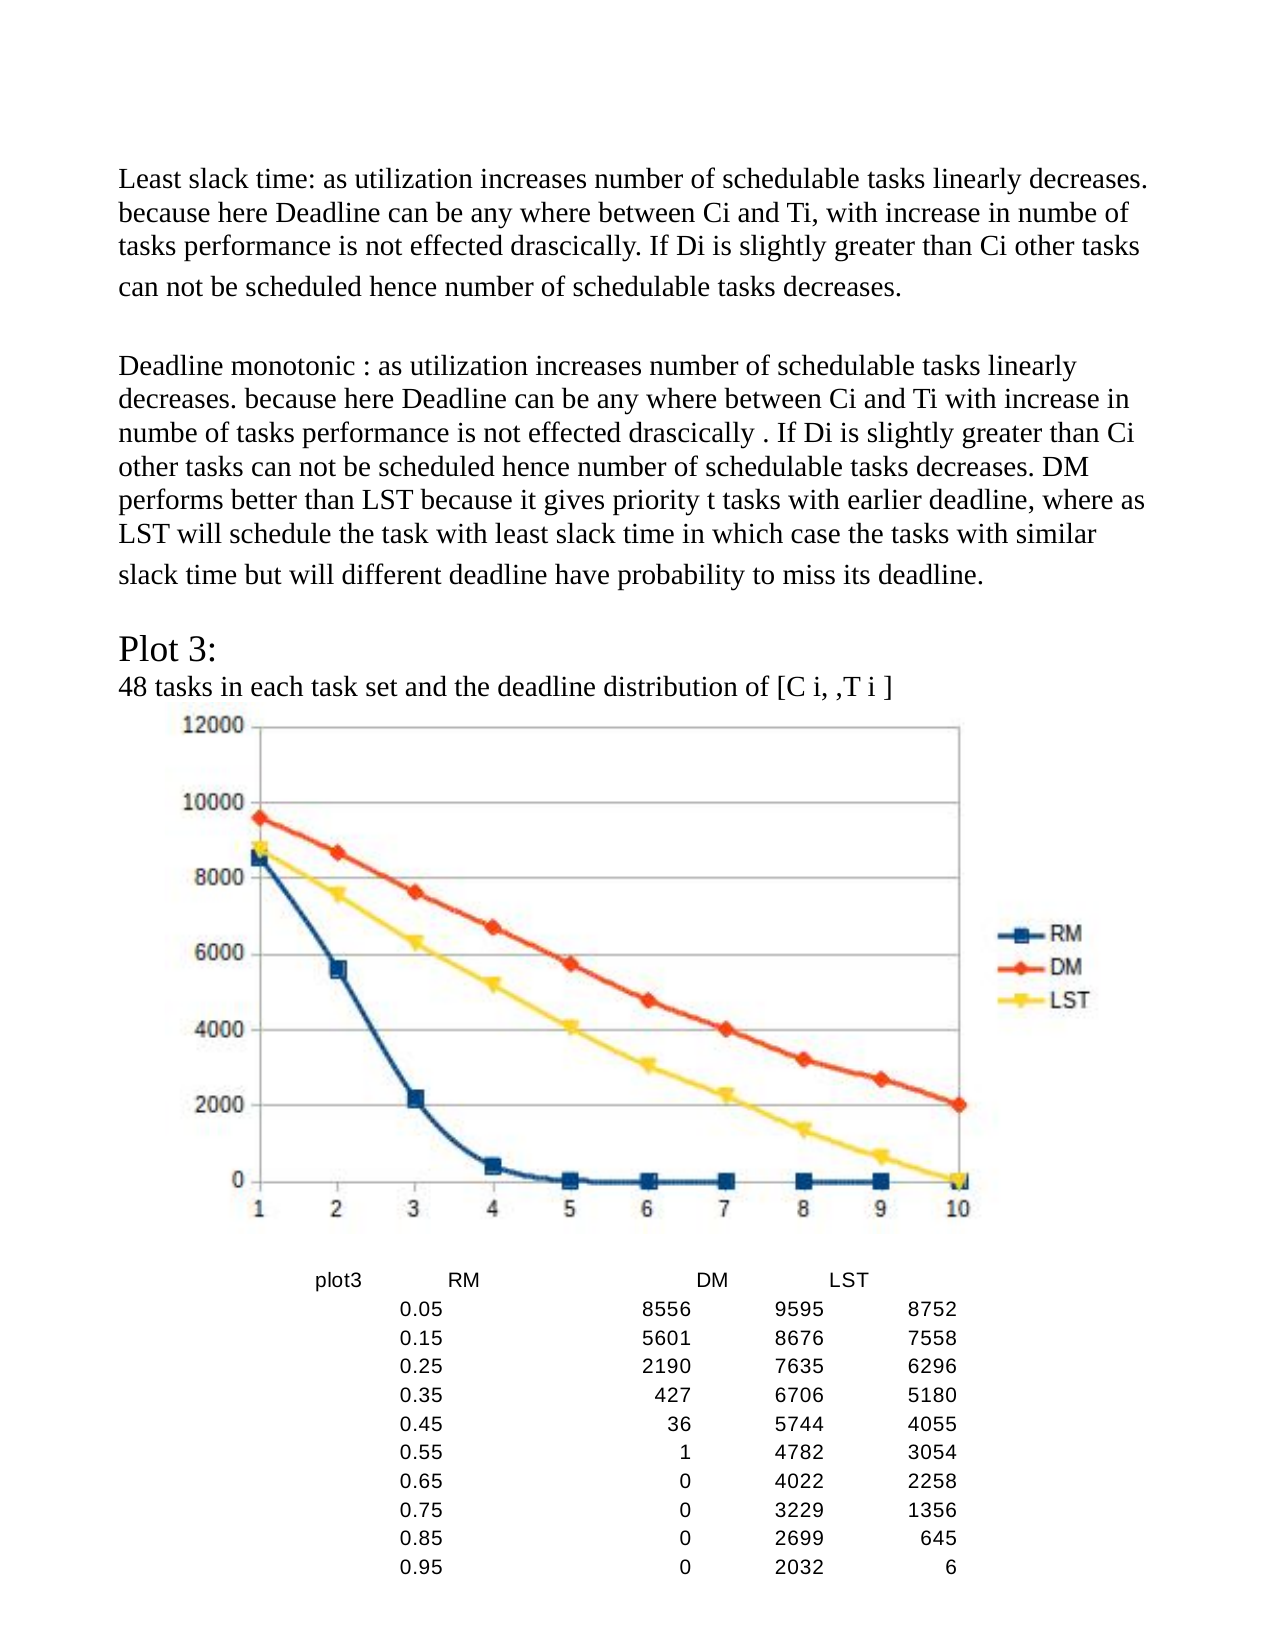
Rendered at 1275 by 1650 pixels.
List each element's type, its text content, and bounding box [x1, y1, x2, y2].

text Deadline monotonic : as utilization increases number of schedulable tasks linearly decreases. because here Deadline can be any where between Ci and Ti with increase in numbe of tasks performance is not effected drascically . If Di is slightly greater than Ci other tasks can not be scheduled hence number of schedulable tasks decreases. DM performs better than LST because it gives priority t tasks with earlier deadline, where as LST will schedule the task with least slack time in which case the tasks with similar slack time but will different deadline have probability to miss its deadline. [118, 348, 1157, 592]
text Least slack time: as utilization increases number of schedulable tasks linearly decreases. because here Deadline can be any where between Ci and Ti, with increase in numbe of tasks performance is not effected drascically. If Di is slightly greater than Ci other tasks can not be scheduled hence number of schedulable tasks decreases. [118, 161, 1157, 305]
picture [164, 702, 1111, 1234]
text 48 tasks in each task set and the deadline distribution of [C i, ,T i ] [118, 669, 1157, 703]
text Plot 3: [118, 626, 1157, 669]
